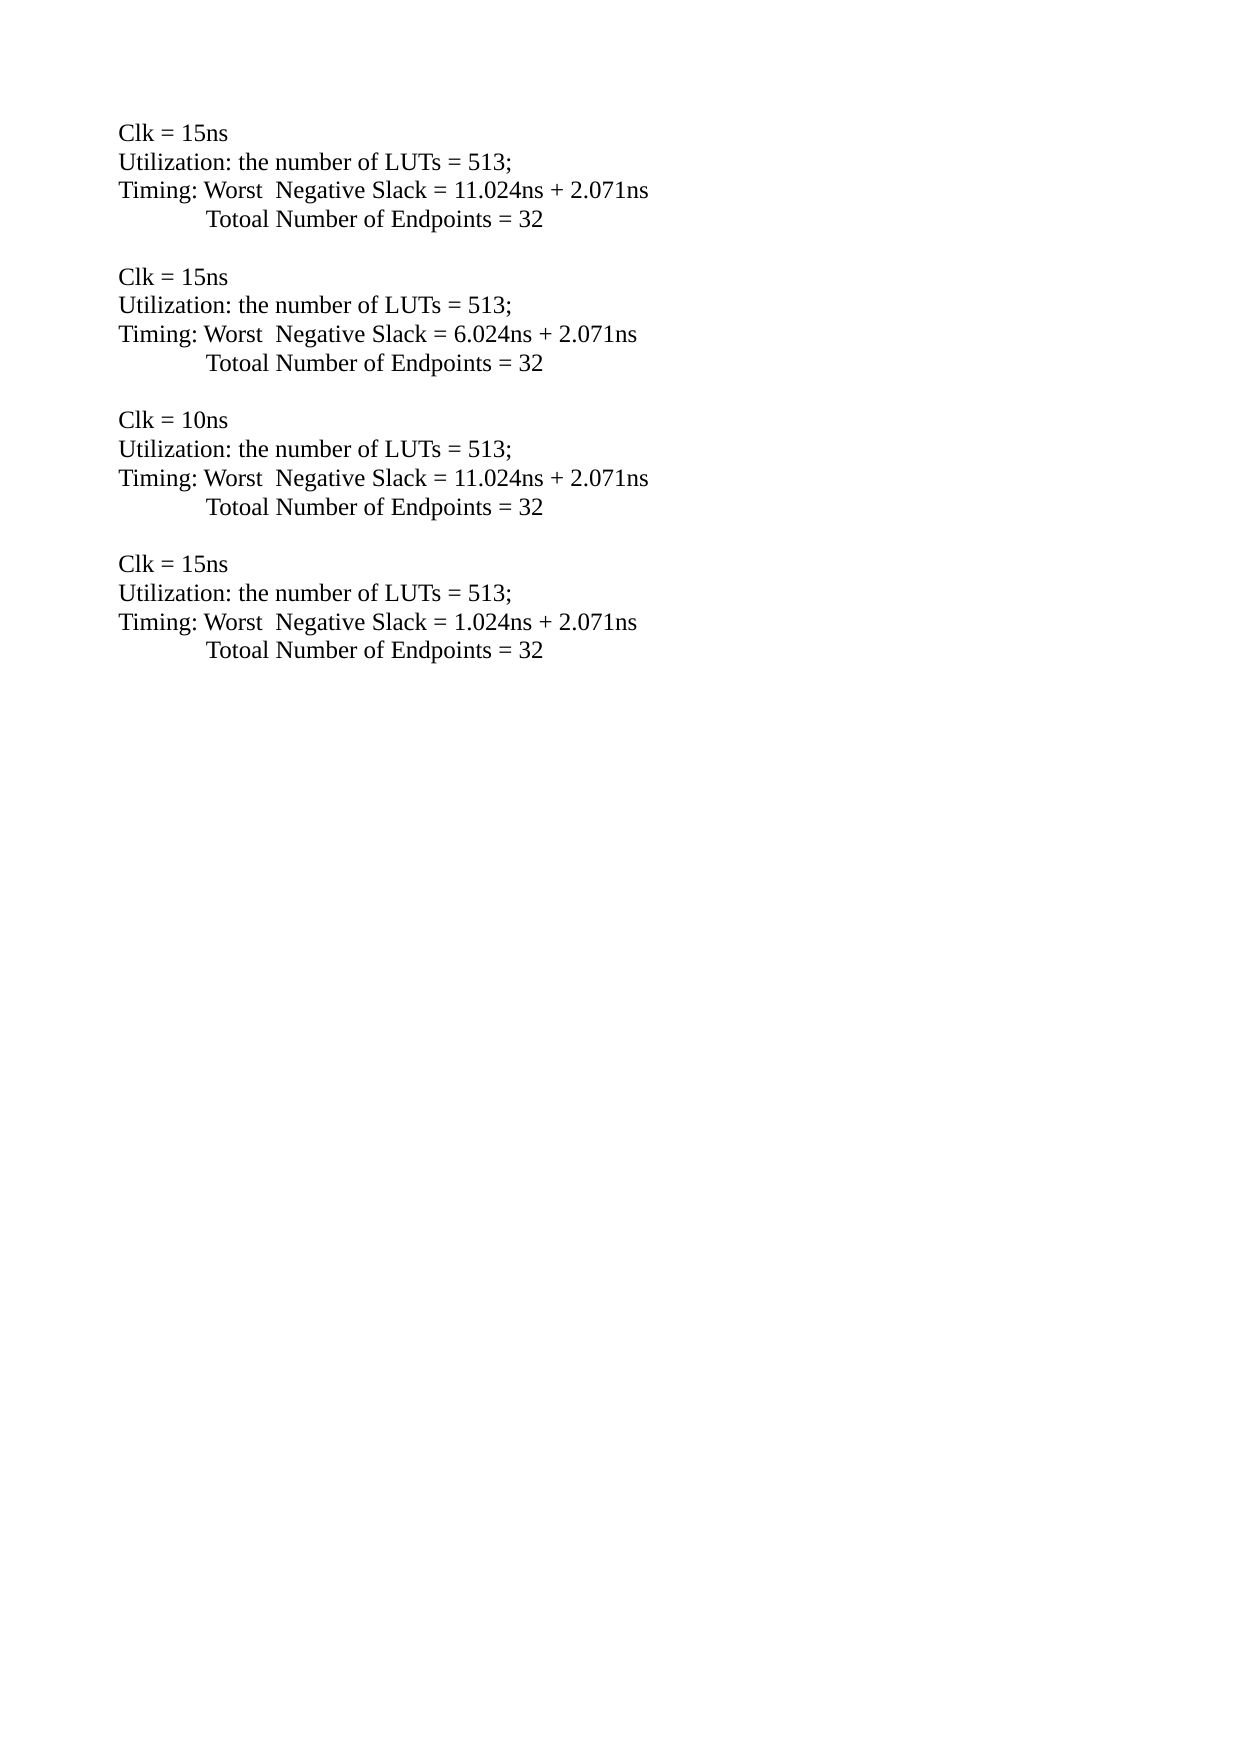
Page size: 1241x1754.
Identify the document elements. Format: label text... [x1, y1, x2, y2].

text Utilization: the number of LUTs = 513; [118, 434, 1122, 463]
text Timing: Worst Negative Slack = 11.024ns + 2.071ns [118, 463, 1122, 492]
text Clk = 15ns [118, 549, 1122, 578]
text Clk = 10ns [118, 406, 1122, 434]
text Timing: Worst Negative Slack = 1.024ns + 2.071ns [118, 607, 1122, 636]
text Utilization: the number of LUTs = 513; [118, 147, 1122, 176]
text Utilization: the number of LUTs = 513; [118, 578, 1122, 607]
text Totoal Number of Endpoints = 32 [118, 636, 1122, 664]
text Totoal Number of Endpoints = 32 [118, 204, 1122, 233]
text Timing: Worst Negative Slack = 6.024ns + 2.071ns [118, 319, 1122, 348]
text Clk = 15ns [118, 118, 1122, 147]
text Timing: Worst Negative Slack = 11.024ns + 2.071ns [118, 176, 1122, 204]
text Totoal Number of Endpoints = 32 [118, 348, 1122, 377]
text Clk = 15ns [118, 262, 1122, 291]
text Utilization: the number of LUTs = 513; [118, 291, 1122, 319]
text Totoal Number of Endpoints = 32 [118, 492, 1122, 521]
